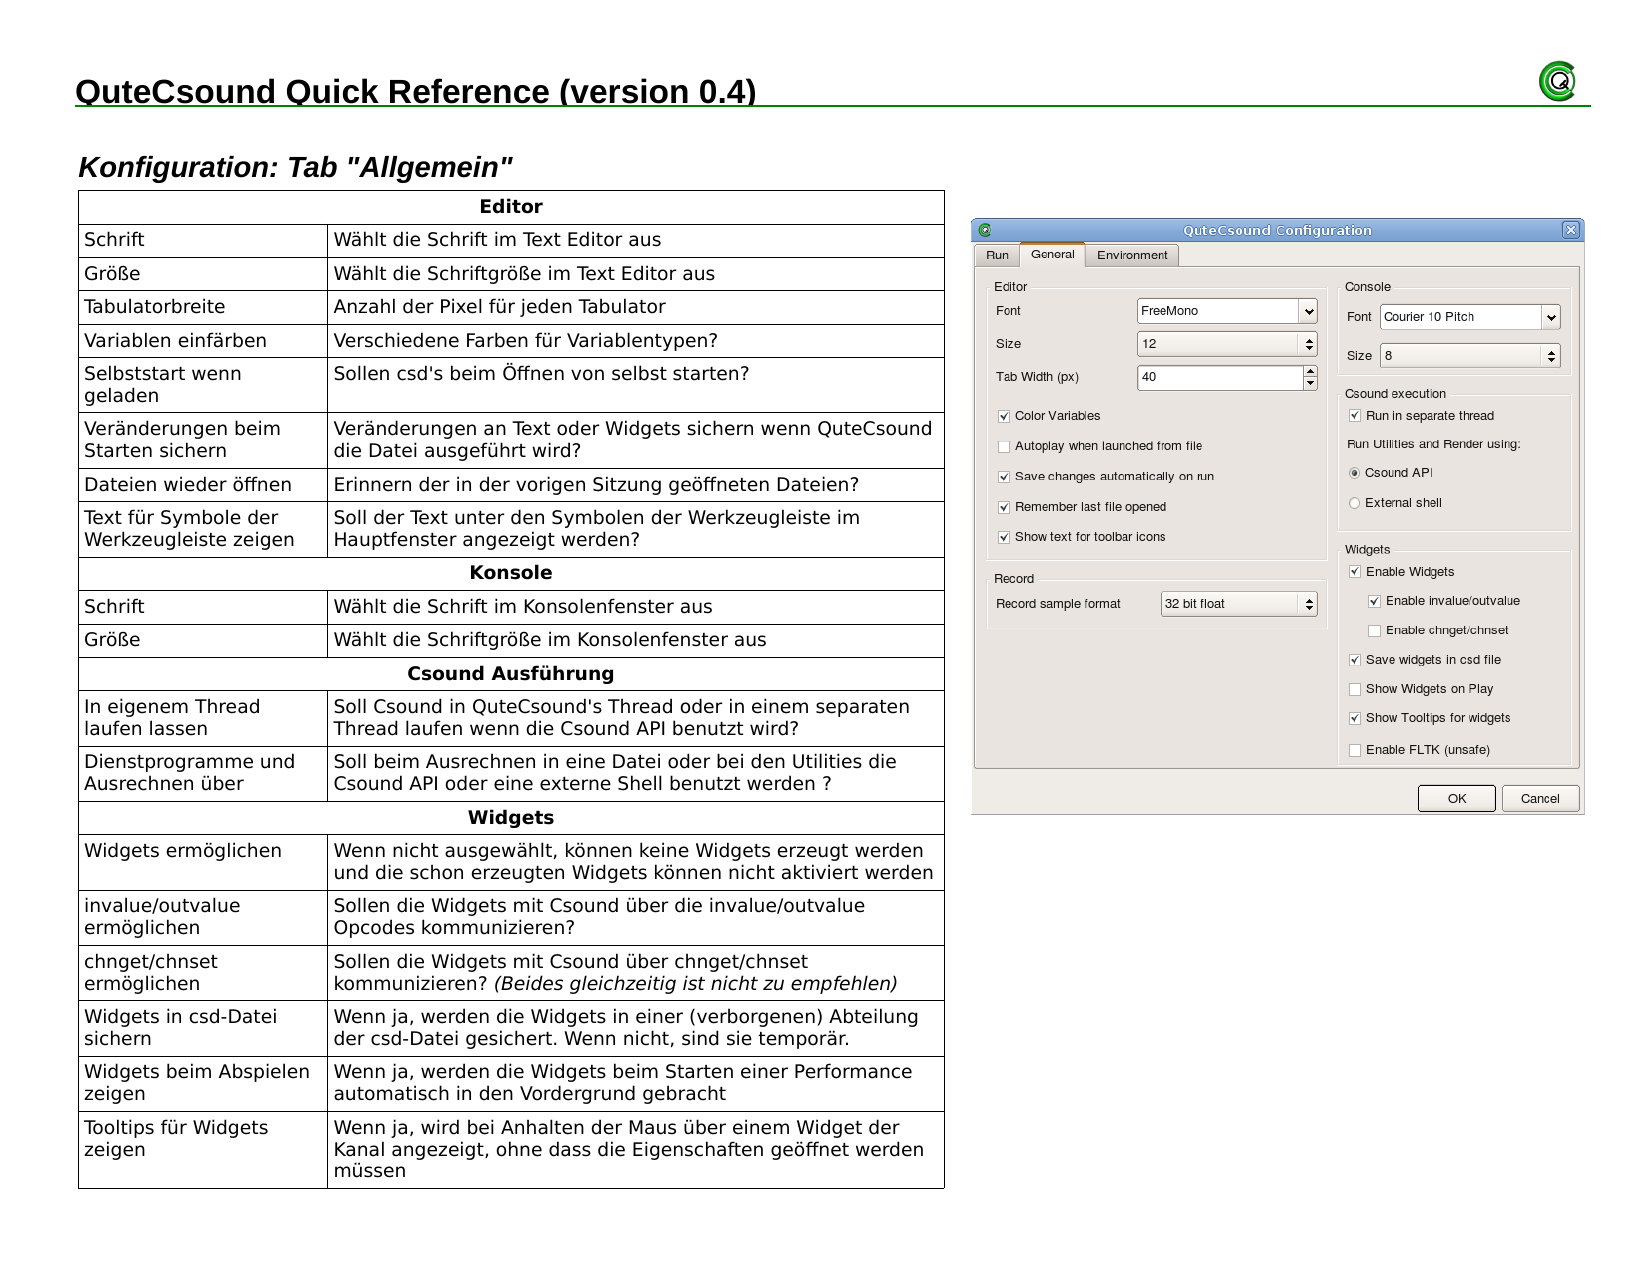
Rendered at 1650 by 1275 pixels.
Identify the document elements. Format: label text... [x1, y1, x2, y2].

table_cell Tabulatorbreite [79, 291, 327, 324]
table_cell Größe [79, 258, 327, 290]
table_cell Wählt die Schrift im Konsolenfenster aus [328, 591, 944, 623]
table_cell Widgets [79, 802, 944, 834]
table_cell invalue/outvalue ermöglichen [79, 891, 327, 945]
table_cell Soll beim Ausrechnen in eine Datei oder bei den Utilities die Csound API oder eine externe Shell benutzt werden ? [328, 747, 944, 801]
table_cell In eigenem Thread laufen lassen [79, 691, 327, 746]
table_cell Anzahl der Pixel für jeden Tabulator [328, 291, 944, 324]
table_cell Konsole [79, 558, 944, 590]
table_cell Variablen einfärben [79, 325, 327, 357]
table_cell Widgets in csd-Datei sichern [79, 1001, 327, 1056]
table_cell Soll Csound in QuteCsound's Thread oder in einem separaten Thread laufen wenn die Csound API benutzt wird? [328, 691, 944, 746]
table_cell Veränderungen beim Starten sichern [79, 413, 327, 468]
table_cell Dienstprogramme und Ausrechnen über [79, 747, 327, 801]
table_cell Wählt die Schriftgröße im Konsolenfenster aus [328, 625, 944, 657]
subtitle Konfiguration: Tab "Allgemein" [78, 150, 1586, 183]
table_cell Schrift [79, 591, 327, 623]
table_cell chnget/chnset ermöglichen [79, 946, 327, 1000]
table_cell Widgets beim Abspielen zeigen [79, 1057, 327, 1111]
table_cell Sollen die Widgets mit Csound über chnget/chnset kommunizieren? (Beides gleichzeitig ist nicht zu empfehlen) [328, 946, 944, 1000]
table_cell Sollen csd's beim Öffnen von selbst starten? [328, 358, 944, 412]
table_cell Tooltips für Widgets zeigen [79, 1112, 327, 1188]
table_cell Wenn ja, werden die Widgets beim Starten einer Performance automatisch in den Vordergrund gebracht [328, 1057, 944, 1111]
table_cell Größe [79, 625, 327, 657]
table_cell Text für Symbole der Werkzeugleiste zeigen [79, 502, 327, 557]
table_cell Wählt die Schriftgröße im Text Editor aus [328, 258, 944, 290]
table_cell Soll der Text unter den Symbolen der Werkzeugleiste im Hauptfenster angezeigt werden? [328, 502, 944, 557]
picture [971, 218, 1585, 815]
table_cell Veränderungen an Text oder Widgets sichern wenn QuteCsound die Datei ausgeführt wird? [328, 413, 944, 468]
table_cell Dateien wieder öffnen [79, 469, 327, 501]
table_cell Sollen die Widgets mit Csound über die invalue/outvalue Opcodes kommunizieren? [328, 891, 944, 945]
table_header Editor [79, 191, 944, 223]
picture [1534, 57, 1582, 105]
table_cell Widgets ermöglichen [79, 835, 327, 890]
table_cell Erinnern der in der vorigen Sitzung geöffneten Dateien? [328, 469, 944, 501]
table_cell Wenn ja, werden die Widgets in einer (verborgenen) Abteilung der csd-Datei gesichert. Wenn nicht, sind sie temporär. [328, 1001, 944, 1056]
table_cell Selbststart wenn geladen [79, 358, 327, 412]
table_cell Wenn ja, wird bei Anhalten der Maus über einem Widget der Kanal angezeigt, ohne dass die Eigenschaften geöffnet werden müssen [328, 1112, 944, 1188]
table_cell Verschiedene Farben für Variablentypen? [328, 325, 944, 357]
table_cell Wenn nicht ausgewählt, können keine Widgets erzeugt werden und die schon erzeugten Widgets können nicht aktiviert werden [328, 835, 944, 890]
table_cell Schrift [79, 225, 327, 257]
table_cell Csound Ausführung [79, 658, 944, 690]
table_cell Wählt die Schrift im Text Editor aus [328, 225, 944, 257]
